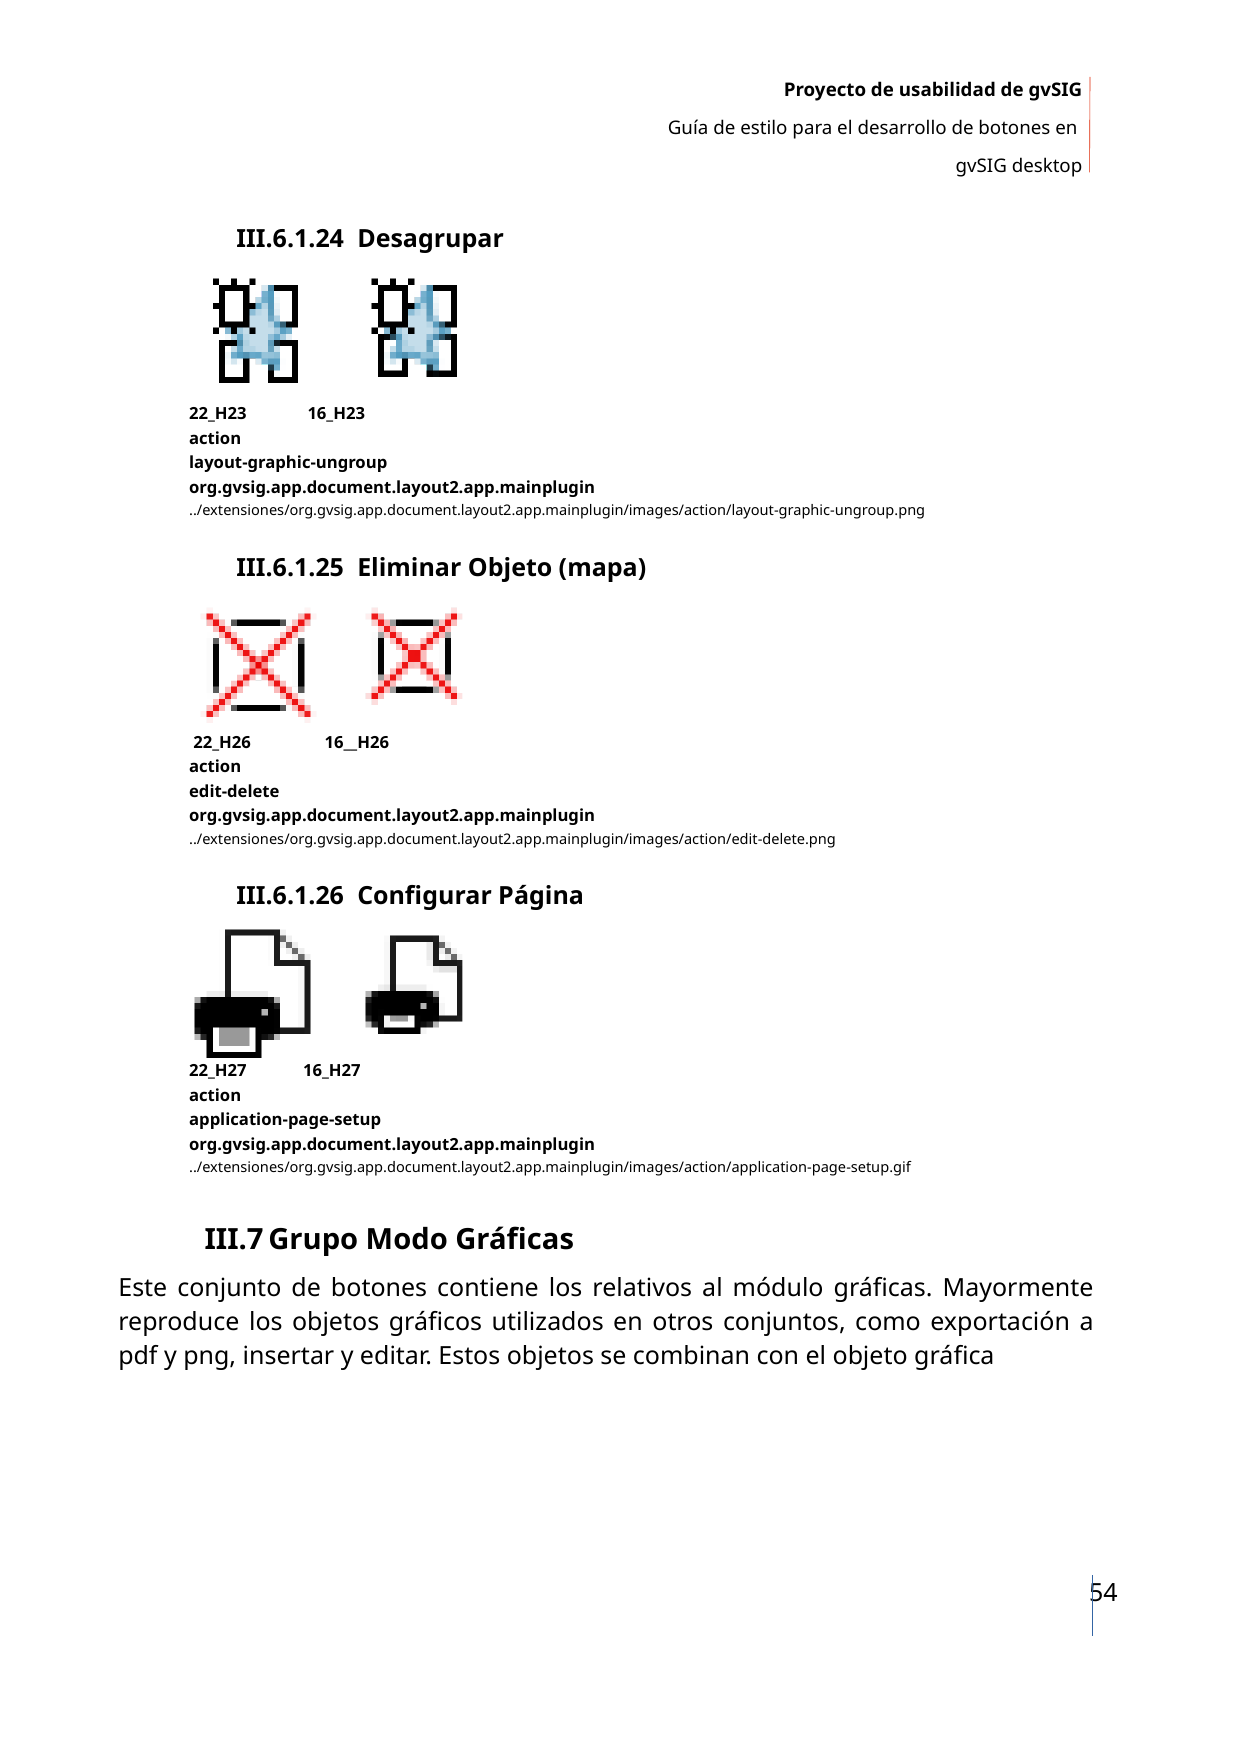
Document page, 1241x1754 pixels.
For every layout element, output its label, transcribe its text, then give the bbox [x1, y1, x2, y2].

subtitle Eliminar Objeto (mapa) [236, 549, 1095, 583]
text ../extensiones/org.gvsig.app.document.layout2.app.mainplugin/images/action/layout-graphic-ungroup.png [189, 500, 1095, 520]
text ../extensiones/org.gvsig.app.document.layout2.app.mainplugin/images/action/application-page-setup.gif [189, 1157, 1095, 1177]
picture [188, 595, 463, 729]
text action [189, 426, 1095, 449]
text 22_H23 16_H23 [189, 402, 1095, 425]
picture [188, 923, 463, 1058]
text action [189, 1083, 1095, 1106]
text edit-delete [189, 779, 1095, 802]
subtitle Configurar Página [236, 878, 1095, 912]
text org.gvsig.app.document.layout2.app.mainplugin [189, 804, 1095, 827]
text org.gvsig.app.document.layout2.app.mainplugin [189, 1132, 1095, 1155]
text 22_H27 16_H27 [189, 1059, 1095, 1082]
text Este conjunto de botones contiene los relativos al módulo gráficas. Mayormente reproduce los objetos gráficos utilizados en otros conjuntos, como exportación a pdf y png, insertar y editar. Estos objetos se combinan con el objeto gráfica [118, 1270, 1095, 1372]
text layout-graphic-ungroup [189, 451, 1095, 474]
text ../extensiones/org.gvsig.app.document.layout2.app.mainplugin/images/action/edit-delete.png [189, 828, 1095, 848]
text 22_H26 16__H26 [193, 731, 1095, 753]
text org.gvsig.app.document.layout2.app.mainplugin [189, 475, 1095, 498]
text application-page-setup [189, 1108, 1095, 1131]
subtitle Grupo Modo Gráficas [204, 1218, 1095, 1258]
picture [188, 266, 463, 401]
subtitle Desagrupar [236, 221, 1095, 255]
text action [189, 755, 1095, 778]
